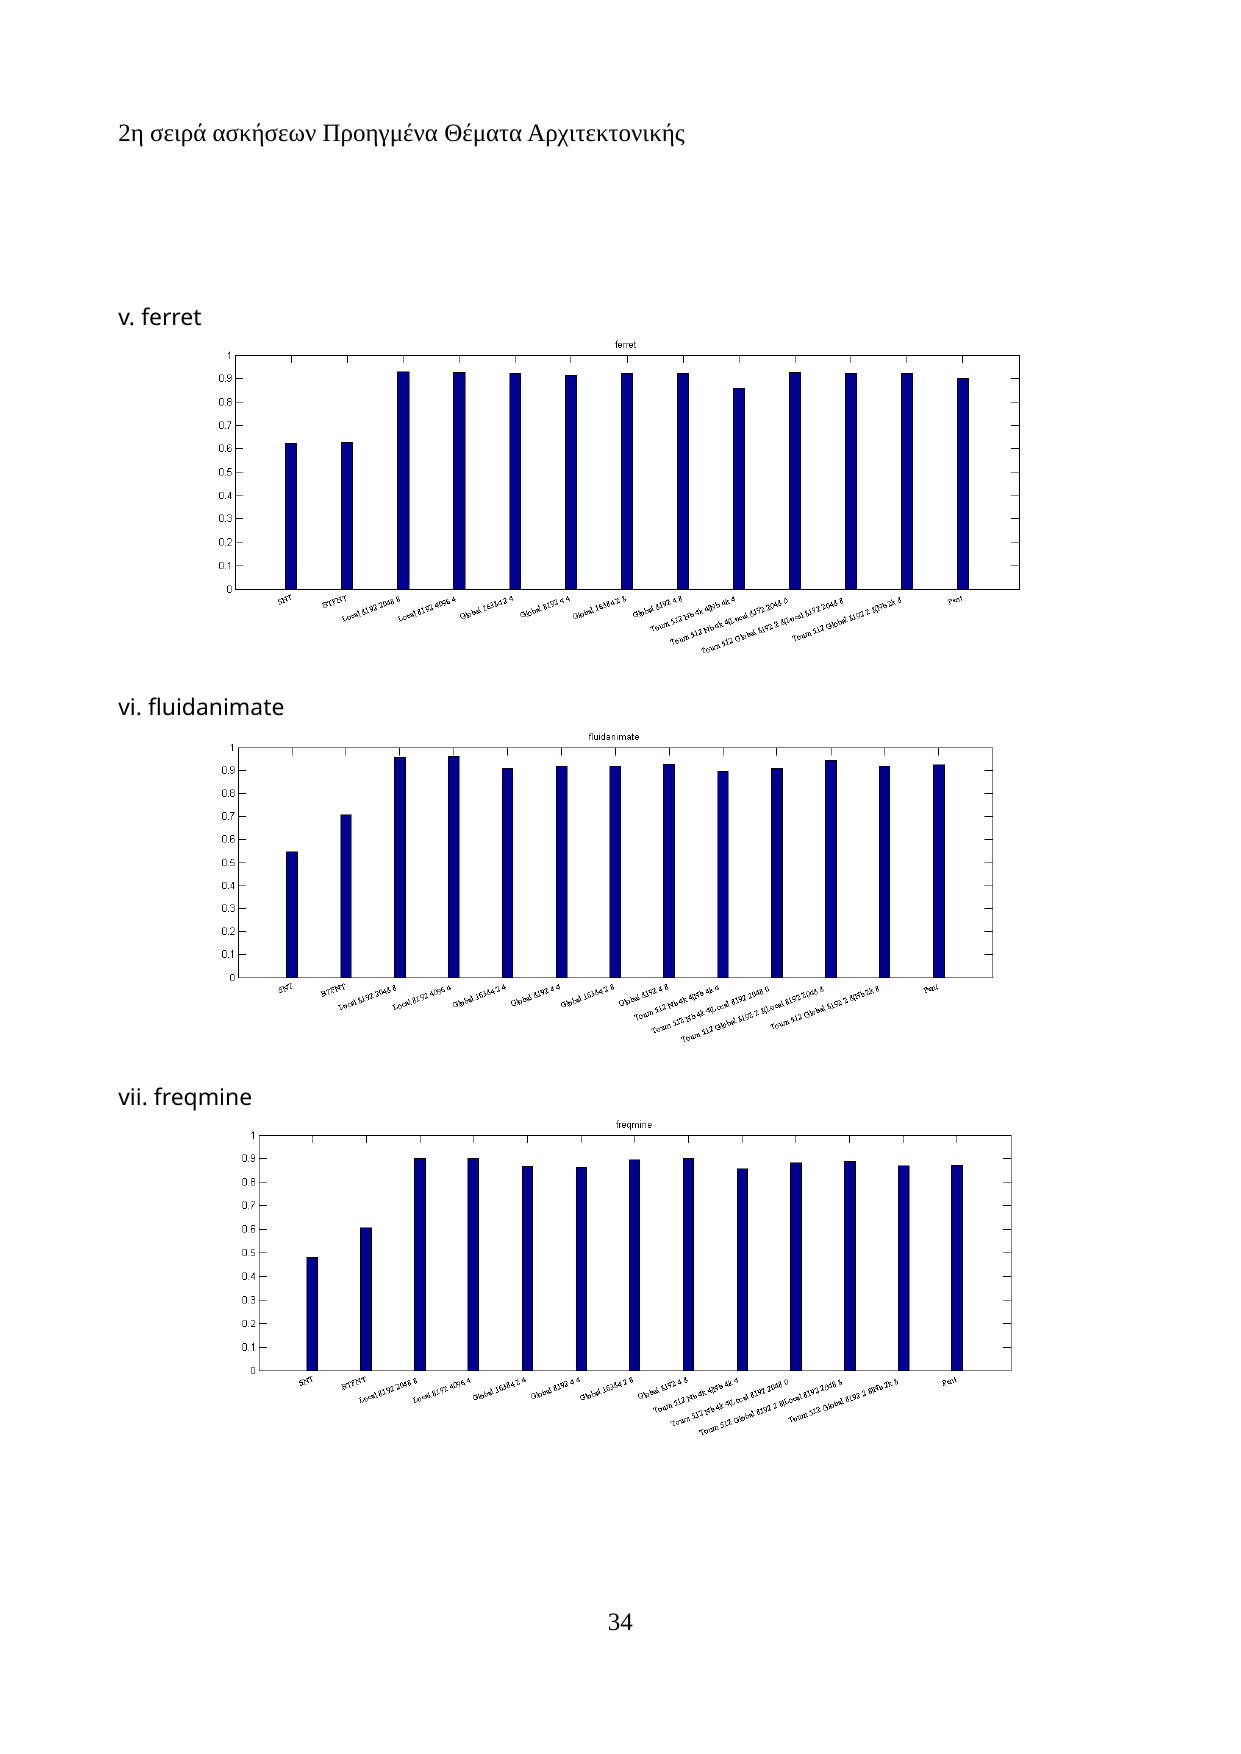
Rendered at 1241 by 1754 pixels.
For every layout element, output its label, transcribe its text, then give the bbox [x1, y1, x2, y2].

title ferret [118, 301, 1122, 332]
picture [118, 722, 1123, 1051]
title freqmine [118, 1081, 1122, 1112]
picture [118, 332, 1123, 661]
picture [118, 1112, 1123, 1441]
title fluidanimate [118, 691, 1122, 722]
